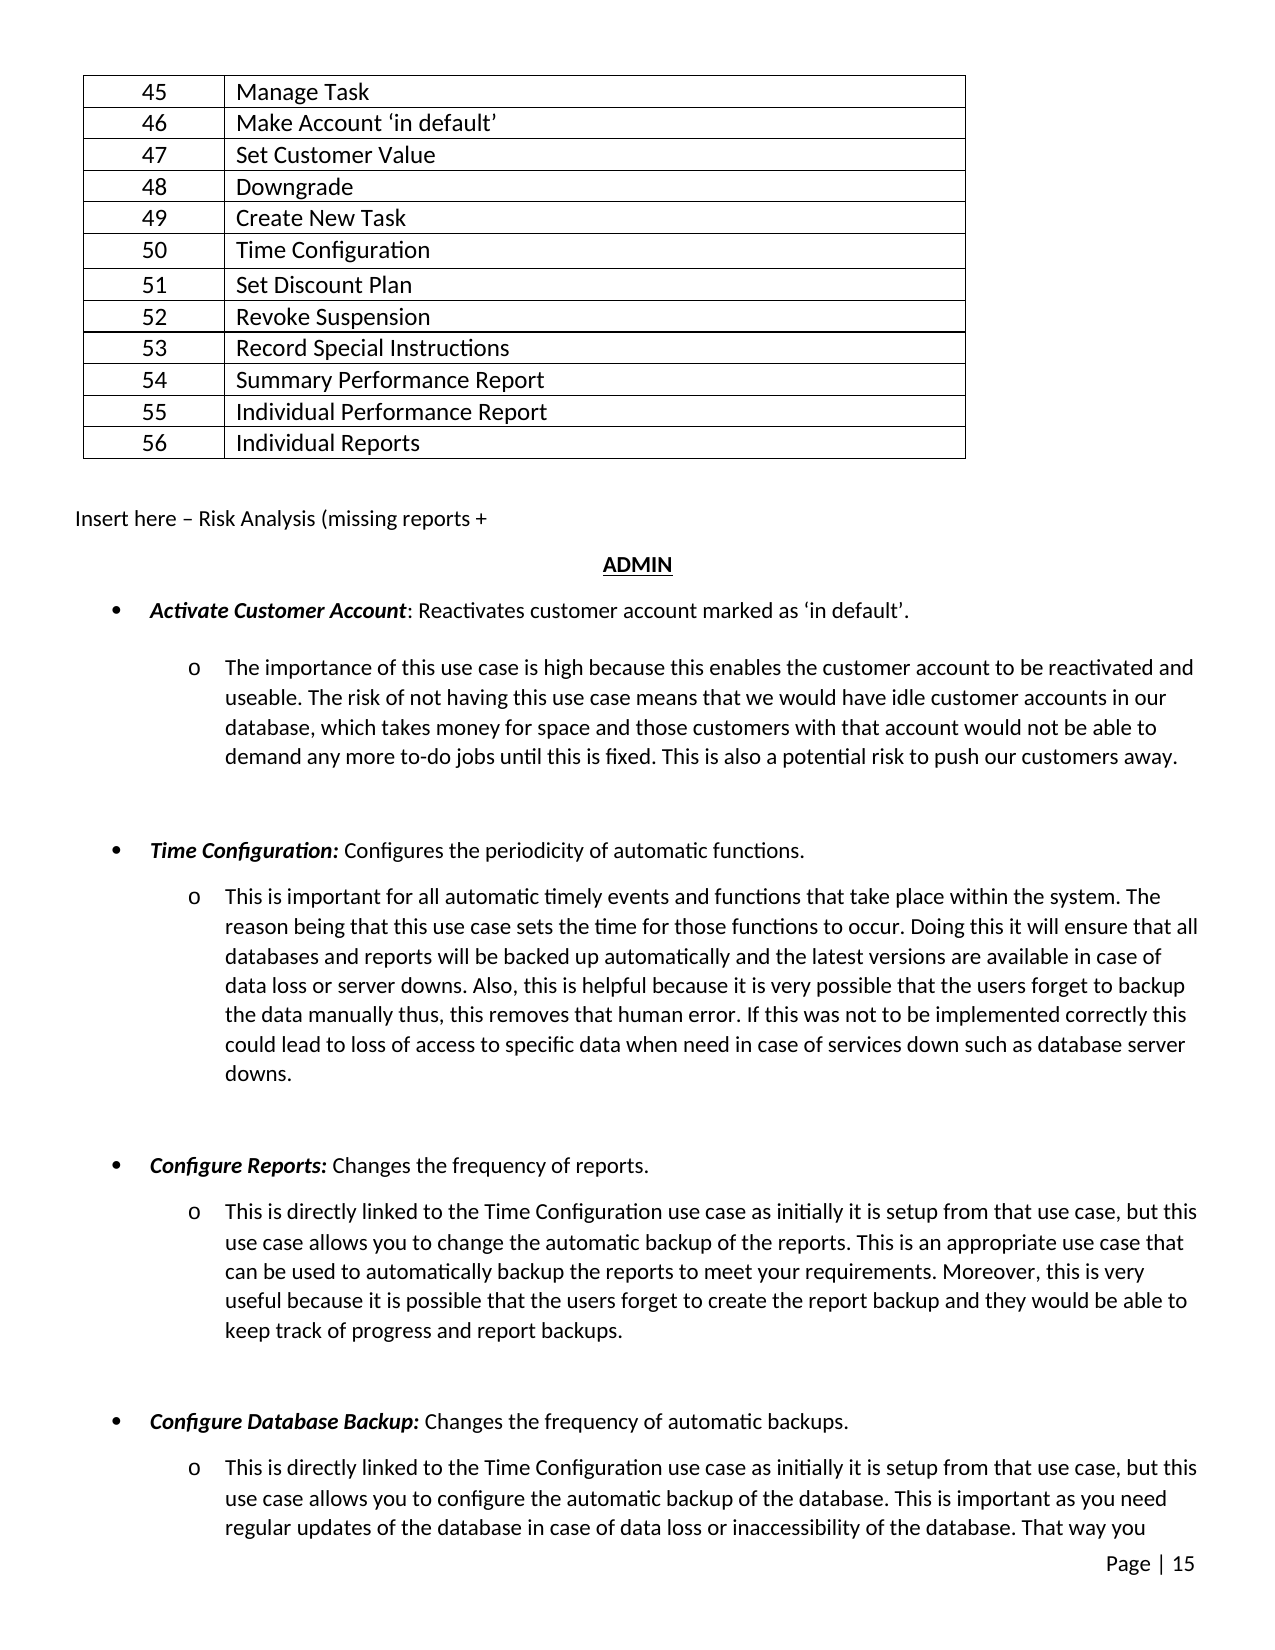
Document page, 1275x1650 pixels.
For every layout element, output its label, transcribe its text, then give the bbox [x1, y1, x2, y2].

table_cell 47 [84, 139, 224, 170]
table_cell 48 [84, 171, 224, 201]
table_cell Set Discount Plan [225, 269, 965, 300]
table_cell 52 [84, 301, 224, 331]
table_cell 51 [84, 269, 224, 300]
table_cell 46 [84, 108, 224, 138]
list Activate Customer Account: Reactivates customer account marked as ‘in default’. [112, 596, 1200, 624]
table_cell Revoke Suspension [225, 301, 965, 331]
table_cell Downgrade [225, 171, 965, 201]
text Insert here – Risk Analysis (missing reports + [75, 504, 1200, 532]
table_cell 56 [84, 427, 224, 458]
list Configure Database Backup: Changes the frequency of automatic backups. [112, 1407, 1200, 1436]
list This is important for all automatic timely events and functions that take place within the system. The reason being that this use case sets the time for those functions to occur. Doing this it will ensure that all databases and reports will be backed up automatically and the latest versions are available in case of data loss or server downs. Also, this is helpful because it is very possible that the users forget to backup the data manually thus, this removes that human error. If this was not to be implemented correctly this could lead to loss of access to specific data when need in case of services down such as database server downs. [187, 882, 1200, 1087]
table_cell Create New Task [225, 202, 965, 233]
table_cell 55 [84, 396, 224, 426]
table_cell Record Special Instructions [225, 333, 965, 363]
table_cell Set Customer Value [225, 139, 965, 170]
table_cell Time Configuration [225, 234, 965, 268]
list This is directly linked to the Time Configuration use case as initially it is setup from that use case, but this use case allows you to change the automatic backup of the reports. This is an appropriate use case that can be used to automatically backup the reports to meet your requirements. Moreover, this is very useful because it is possible that the users forget to create the report backup and they would be able to keep track of progress and report backups. [187, 1197, 1200, 1344]
table_cell Make Account ‘in default’ [225, 108, 965, 138]
list The importance of this use case is high because this enables the customer account to be reactivated and useable. The risk of not having this use case means that we would have idle customer accounts in our database, which takes money for space and those customers with that account would not be able to demand any more to-do jobs until this is fixed. This is also a potential risk to push our customers away. [187, 653, 1200, 770]
table_cell Summary Performance Report [225, 364, 965, 394]
list This is directly linked to the Time Configuration use case as initially it is setup from that use case, but this use case allows you to configure the automatic backup of the database. This is important as you need regular updates of the database in case of data loss or inaccessibility of the database. That way you [187, 1453, 1200, 1541]
table_cell 49 [84, 202, 224, 233]
table_cell Individual Performance Report [225, 396, 965, 426]
table_cell Individual Reports [225, 427, 965, 458]
list Time Configuration: Configures the periodicity of automatic functions. [112, 836, 1200, 864]
table_cell 50 [84, 234, 224, 268]
table_cell 54 [84, 364, 224, 394]
list Configure Reports: Changes the frequency of reports. [112, 1151, 1200, 1179]
table_cell Manage Task [225, 76, 965, 107]
table_cell 53 [84, 333, 224, 363]
table_cell 45 [84, 76, 224, 107]
text ADMIN [75, 551, 1200, 578]
